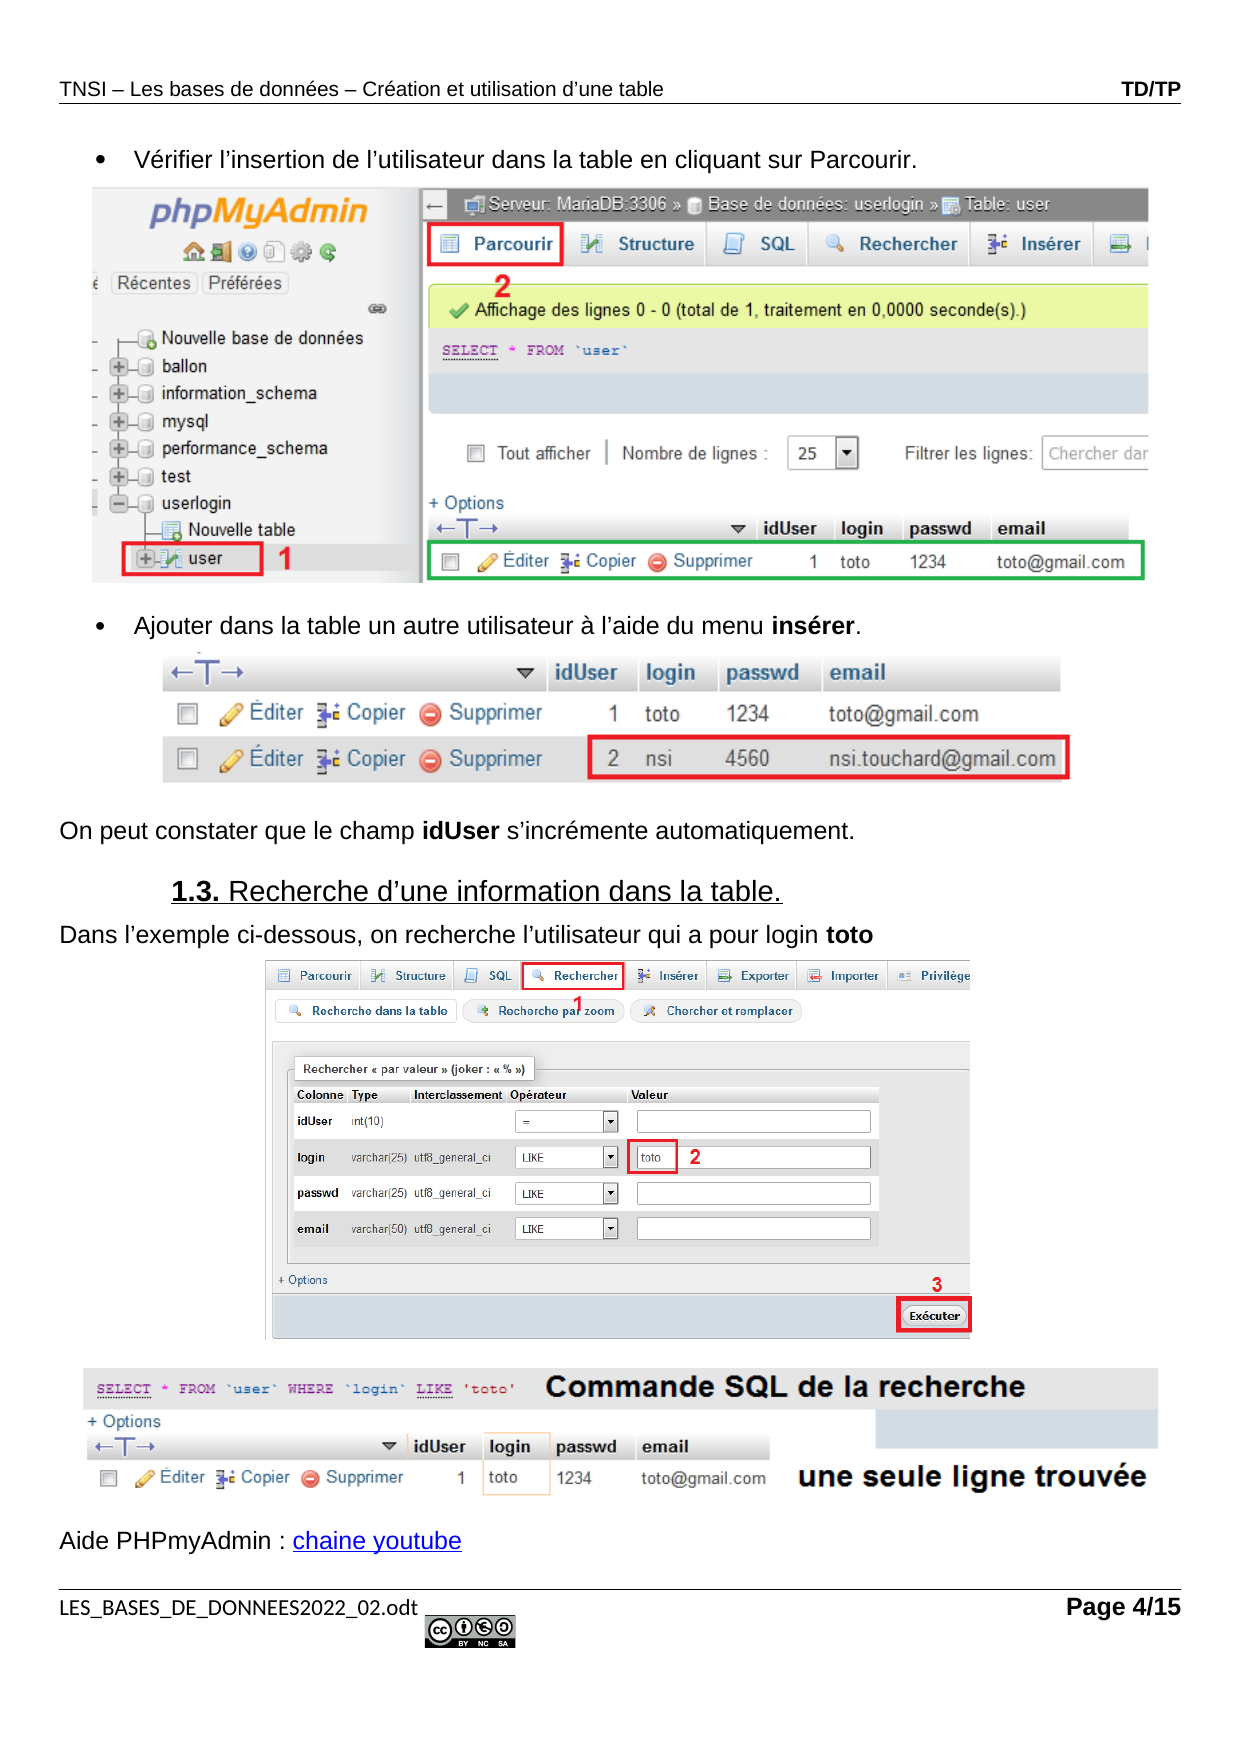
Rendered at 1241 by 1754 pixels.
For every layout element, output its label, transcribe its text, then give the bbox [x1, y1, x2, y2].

text On peut constater que le champ idUser s’incrémente automatiquement. [59, 816, 1181, 845]
list Ajouter dans la table un autre utilisateur à l’aide du menu insérer. [96, 611, 1181, 640]
text Aide PHPmyAdmin : chaine youtube [59, 1526, 1181, 1555]
list Vérifier l’insertion de l’utilisateur dans la table en cliquant sur Parcourir. [96, 145, 1181, 174]
list Recherche d’une information dans la table. [171, 873, 1181, 907]
text Dans l’exemple ci-dessous, on recherche l’utilisateur qui a pour login toto [59, 919, 1181, 948]
